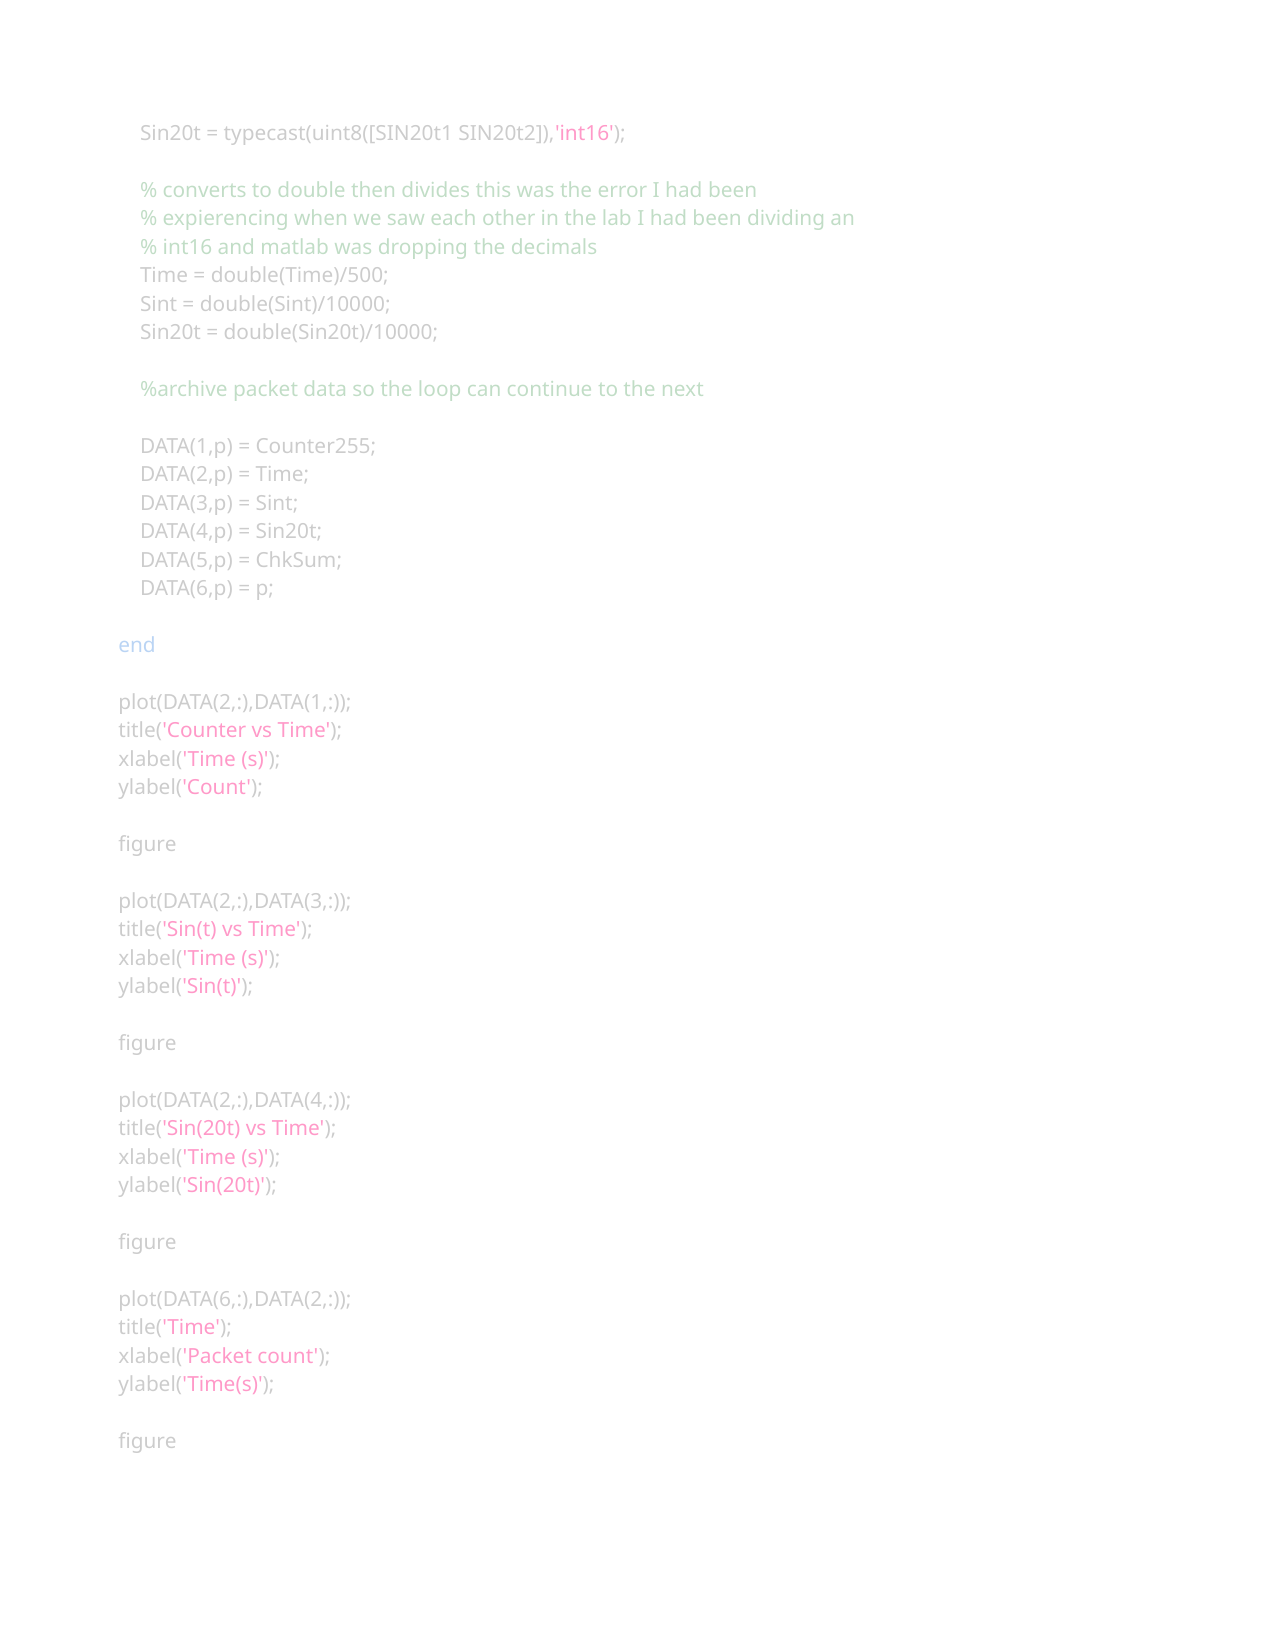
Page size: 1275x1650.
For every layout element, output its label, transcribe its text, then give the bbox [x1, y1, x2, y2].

text Sin20t = typecast(uint8([SIN20t1 SIN20t2]),'int16'); [118, 118, 1157, 147]
text Sin20t = double(Sin20t)/10000; [118, 317, 1157, 346]
text DATA(6,p) = p; [118, 573, 1157, 602]
text DATA(1,p) = Counter255; [118, 431, 1157, 459]
text title('Sin(20t) vs Time'); [118, 1113, 1157, 1142]
text DATA(5,p) = ChkSum; [118, 545, 1157, 573]
text %archive packet data so the loop can continue to the next [118, 374, 1157, 402]
text xlabel('Time (s)'); [118, 943, 1157, 971]
text figure [118, 1028, 1157, 1057]
text Time = double(Time)/500; [118, 260, 1157, 289]
text ylabel('Count'); [118, 772, 1157, 801]
text ylabel('Sin(t)'); [118, 971, 1157, 1000]
text end [118, 630, 1157, 658]
text plot(DATA(2,:),DATA(3,:)); [118, 886, 1157, 914]
text xlabel('Packet count'); [118, 1341, 1157, 1369]
text % expierencing when we saw each other in the lab I had been dividing an [118, 203, 1157, 232]
text % int16 and matlab was dropping the decimals [118, 232, 1157, 260]
text Sint = double(Sint)/10000; [118, 289, 1157, 317]
text figure [118, 829, 1157, 857]
text plot(DATA(2,:),DATA(1,:)); [118, 687, 1157, 715]
text title('Time'); [118, 1312, 1157, 1341]
text DATA(4,p) = Sin20t; [118, 516, 1157, 545]
text xlabel('Time (s)'); [118, 1142, 1157, 1170]
text ylabel('Sin(20t)'); [118, 1170, 1157, 1199]
text plot(DATA(6,:),DATA(2,:)); [118, 1284, 1157, 1312]
text % converts to double then divides this was the error I had been [118, 175, 1157, 203]
text title('Sin(t) vs Time'); [118, 914, 1157, 943]
text figure [118, 1227, 1157, 1256]
text figure [118, 1426, 1157, 1455]
text plot(DATA(2,:),DATA(4,:)); [118, 1085, 1157, 1113]
text DATA(2,p) = Time; [118, 459, 1157, 488]
text xlabel('Time (s)'); [118, 744, 1157, 772]
text DATA(3,p) = Sint; [118, 488, 1157, 516]
text ylabel('Time(s)'); [118, 1369, 1157, 1398]
text title('Counter vs Time'); [118, 715, 1157, 744]
